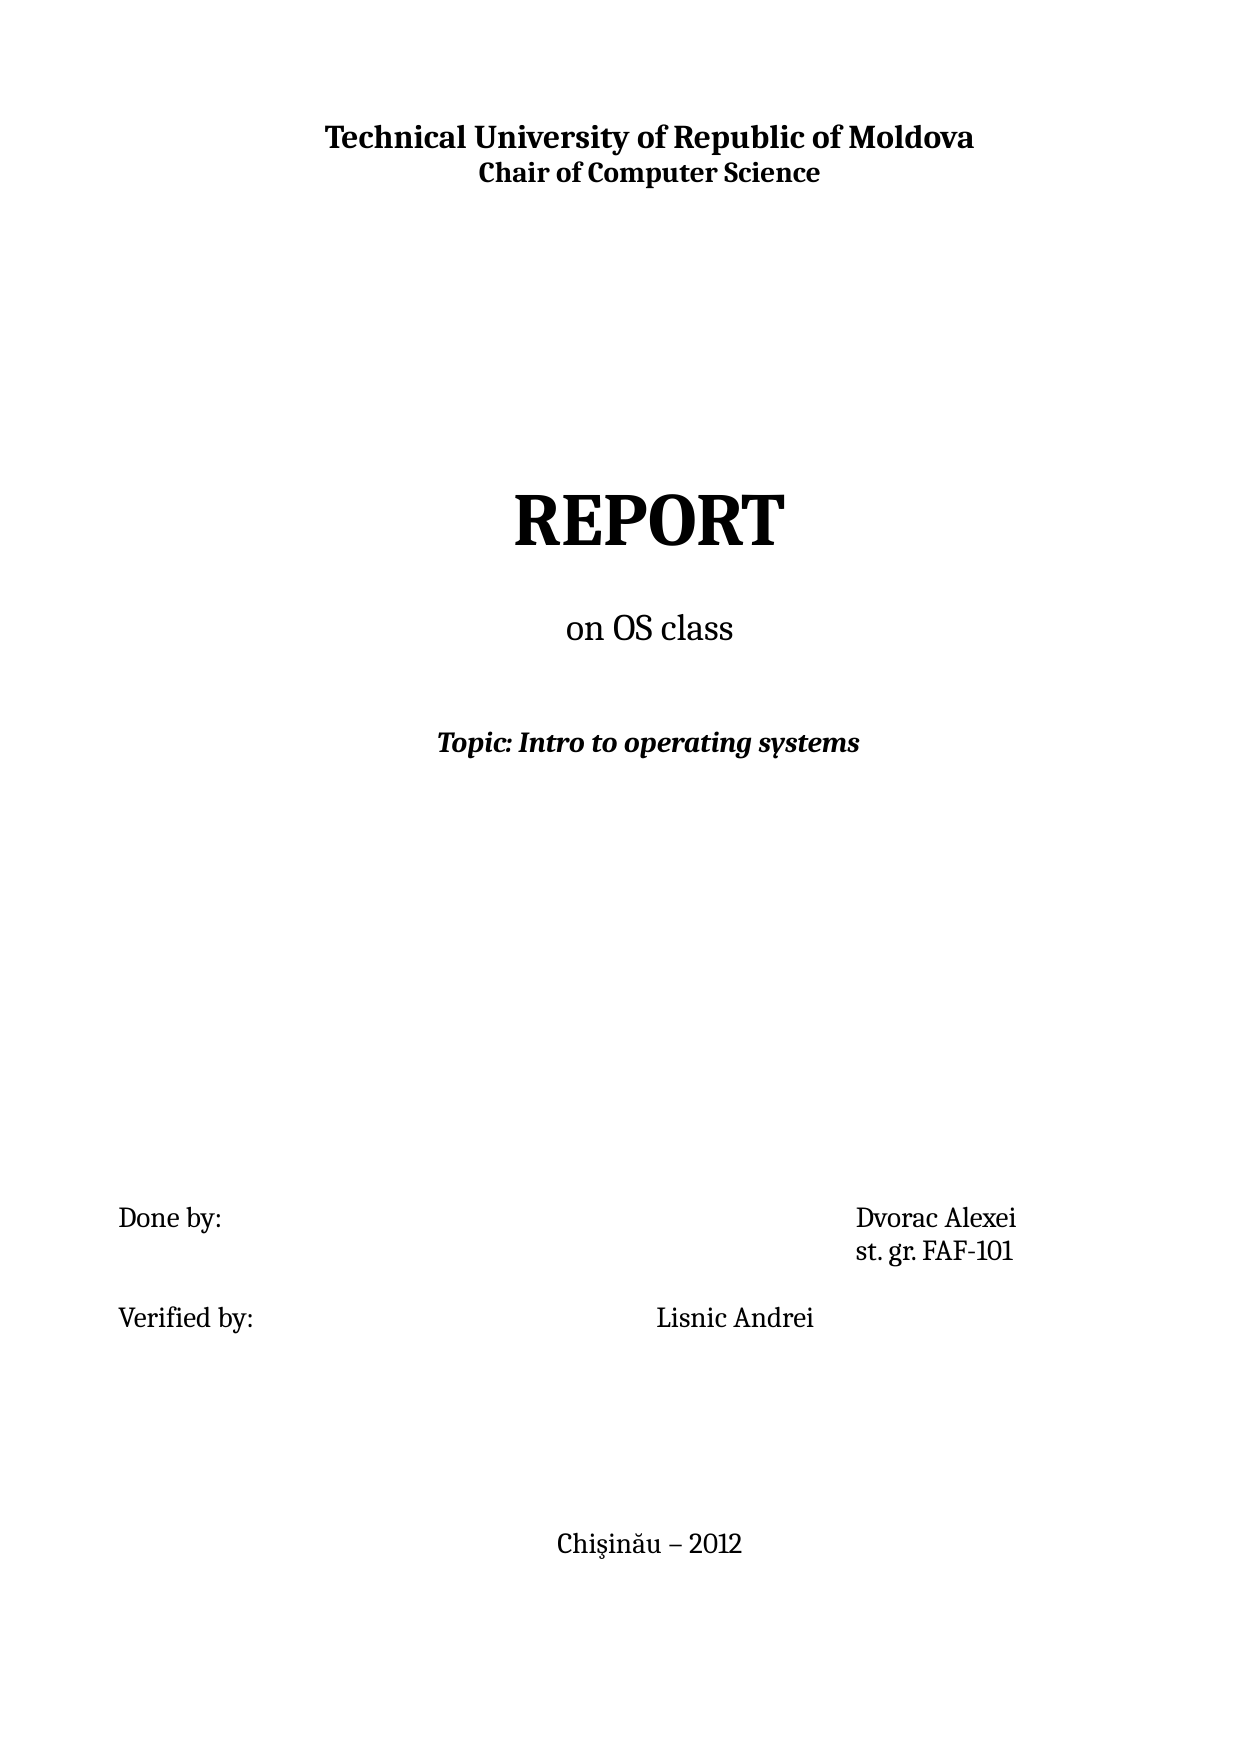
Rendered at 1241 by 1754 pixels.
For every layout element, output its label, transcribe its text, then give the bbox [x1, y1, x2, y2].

text Topic: Intro to operating systems [118, 727, 1181, 760]
text Verified by: Lisnic Andrei [118, 1302, 1181, 1335]
text Technical University of Republic of Moldova [118, 118, 1181, 156]
text Chair of Computer Science [118, 156, 1181, 190]
text REPORT [118, 477, 1181, 564]
text Chişinău – 2012 [118, 1527, 1181, 1560]
text Done by: Dvorac Alexei st. gr. FAF-101 [118, 1201, 1181, 1268]
text on OS class [118, 607, 1181, 650]
